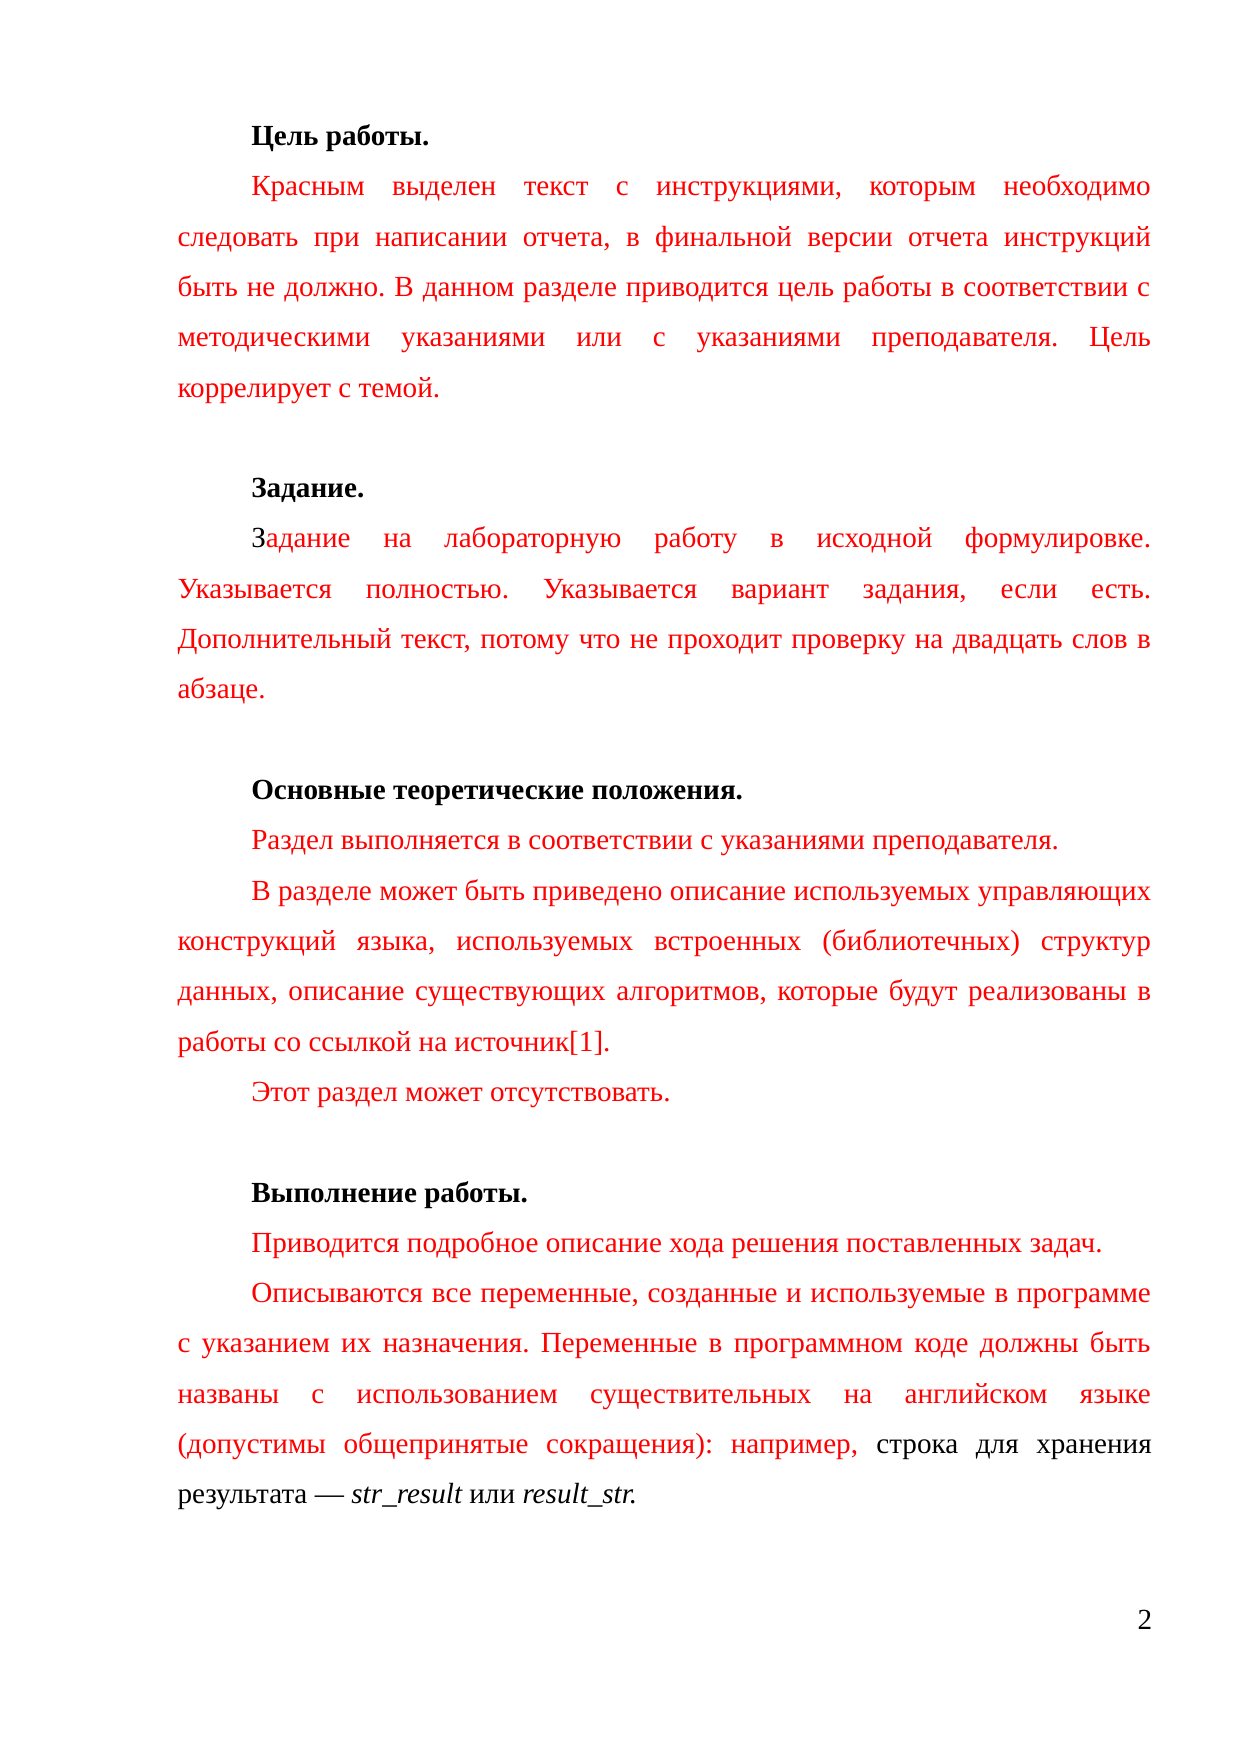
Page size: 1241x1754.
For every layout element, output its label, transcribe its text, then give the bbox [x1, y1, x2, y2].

text Раздел выполняется в соответствии с указаниями преподавателя. [177, 822, 1152, 856]
text Задание на лабораторную работу в исходной формулировке. Указывается полностью. Указывается вариант задания, если есть. Дополнительный текст, потому что не проходит проверку на двадцать слов в абзаце. [177, 521, 1152, 705]
text В разделе может быть приведено описание используемых управляющих конструкций языка, используемых встроенных (библиотечных) структур данных, описание существующих алгоритмов, которые будут реализованы в работы со ссылкой на источник[1]. [177, 873, 1152, 1057]
subtitle Цель работы. [177, 118, 1152, 152]
subtitle Задание. [177, 470, 1152, 504]
text Этот раздел может отсутствовать. [177, 1074, 1152, 1108]
text Описываются все переменные, созданные и используемые в программе с указанием их назначения. Переменные в программном коде должны быть названы с использованием существительных на английском языке (допустимы общепринятые сокращения): например, строка для хранения результата — str_result или result_str. [177, 1275, 1152, 1510]
text Приводится подробное описание хода решения поставленных задач. [177, 1225, 1152, 1258]
subtitle Основные теоретические положения. [177, 772, 1152, 806]
subtitle Выполнение работы. [177, 1175, 1152, 1208]
text Красным выделен текст с инструкциями, которым необходимо следовать при написании отчета, в финальной версии отчета инструкций быть не должно. В данном разделе приводится цель работы в соответствии с методическими указаниями или с указаниями преподавателя. Цель коррелирует с темой. [177, 168, 1152, 403]
